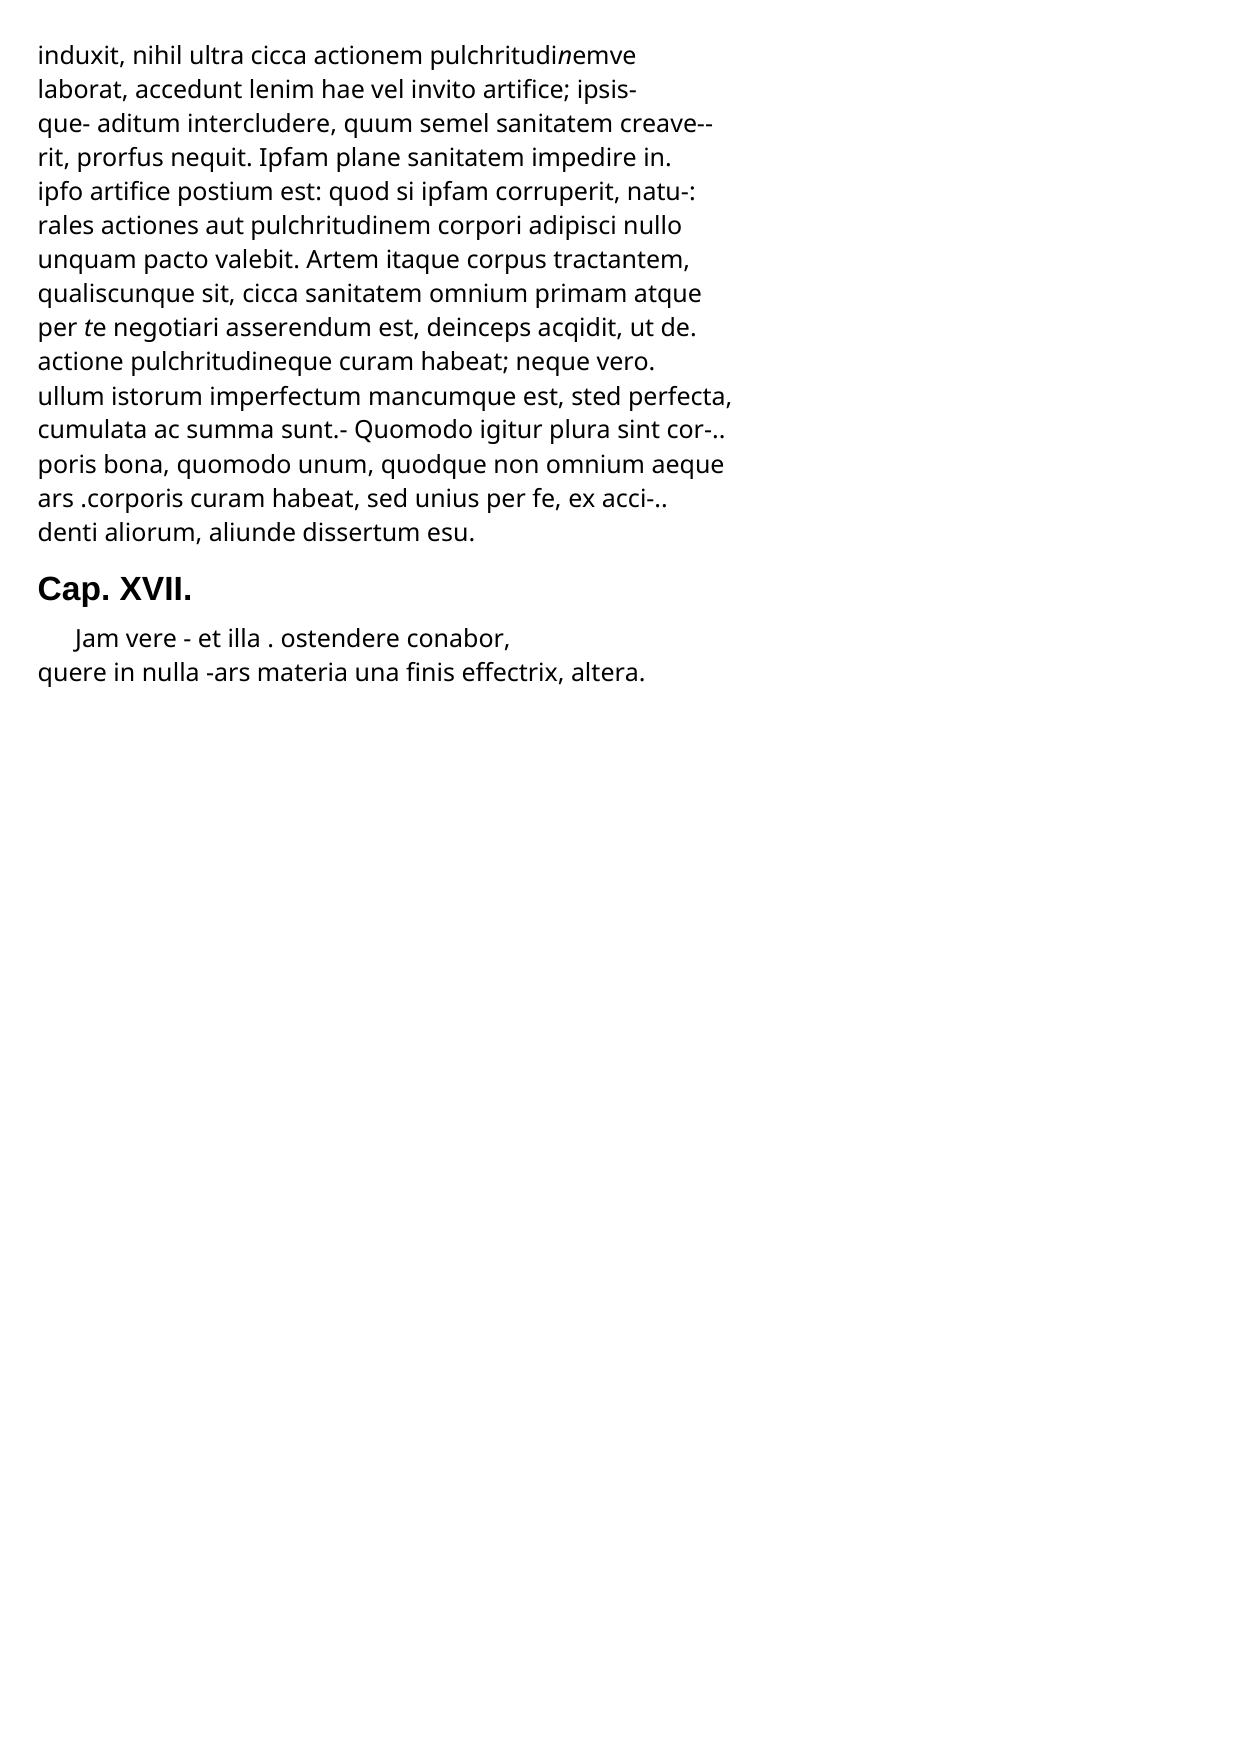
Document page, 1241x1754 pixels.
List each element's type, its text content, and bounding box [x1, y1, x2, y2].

subtitle Cap. XVII. [37, 569, 1203, 608]
text induxit, nihil ultra cicca actionem pulchritudinemve laborat, accedunt lenim hae vel invito artifice; ipsis- que- aditum intercludere, quum semel sanitatem creave-- rit, prorfus nequit. Ipfam plane sanitatem impedire in. ipfo artifice postium est: quod si ipfam corruperit, natu-: rales actiones aut pulchritudinem corpori adipisci nullo unquam pacto valebit. Artem itaque corpus tractantem, qualiscunque sit, cicca sanitatem omnium primam atque per te negotiari asserendum est, deinceps acqidit, ut de. actione pulchritudineque curam habeat; neque vero. ullum istorum imperfectum mancumque est, sted perfecta, cumulata ac summa sunt.- Quomodo igitur plura sint cor-.. poris bona, quomodo unum, quodque non omnium aeque ars .corporis curam habeat, sed unius per fe, ex acci-.. denti aliorum, aliunde dissertum esu. [37, 37, 1203, 548]
text Jam vere - et illa . ostendere conabor, quere in nulla -ars materia una finis effectrix, altera. [37, 620, 1203, 688]
